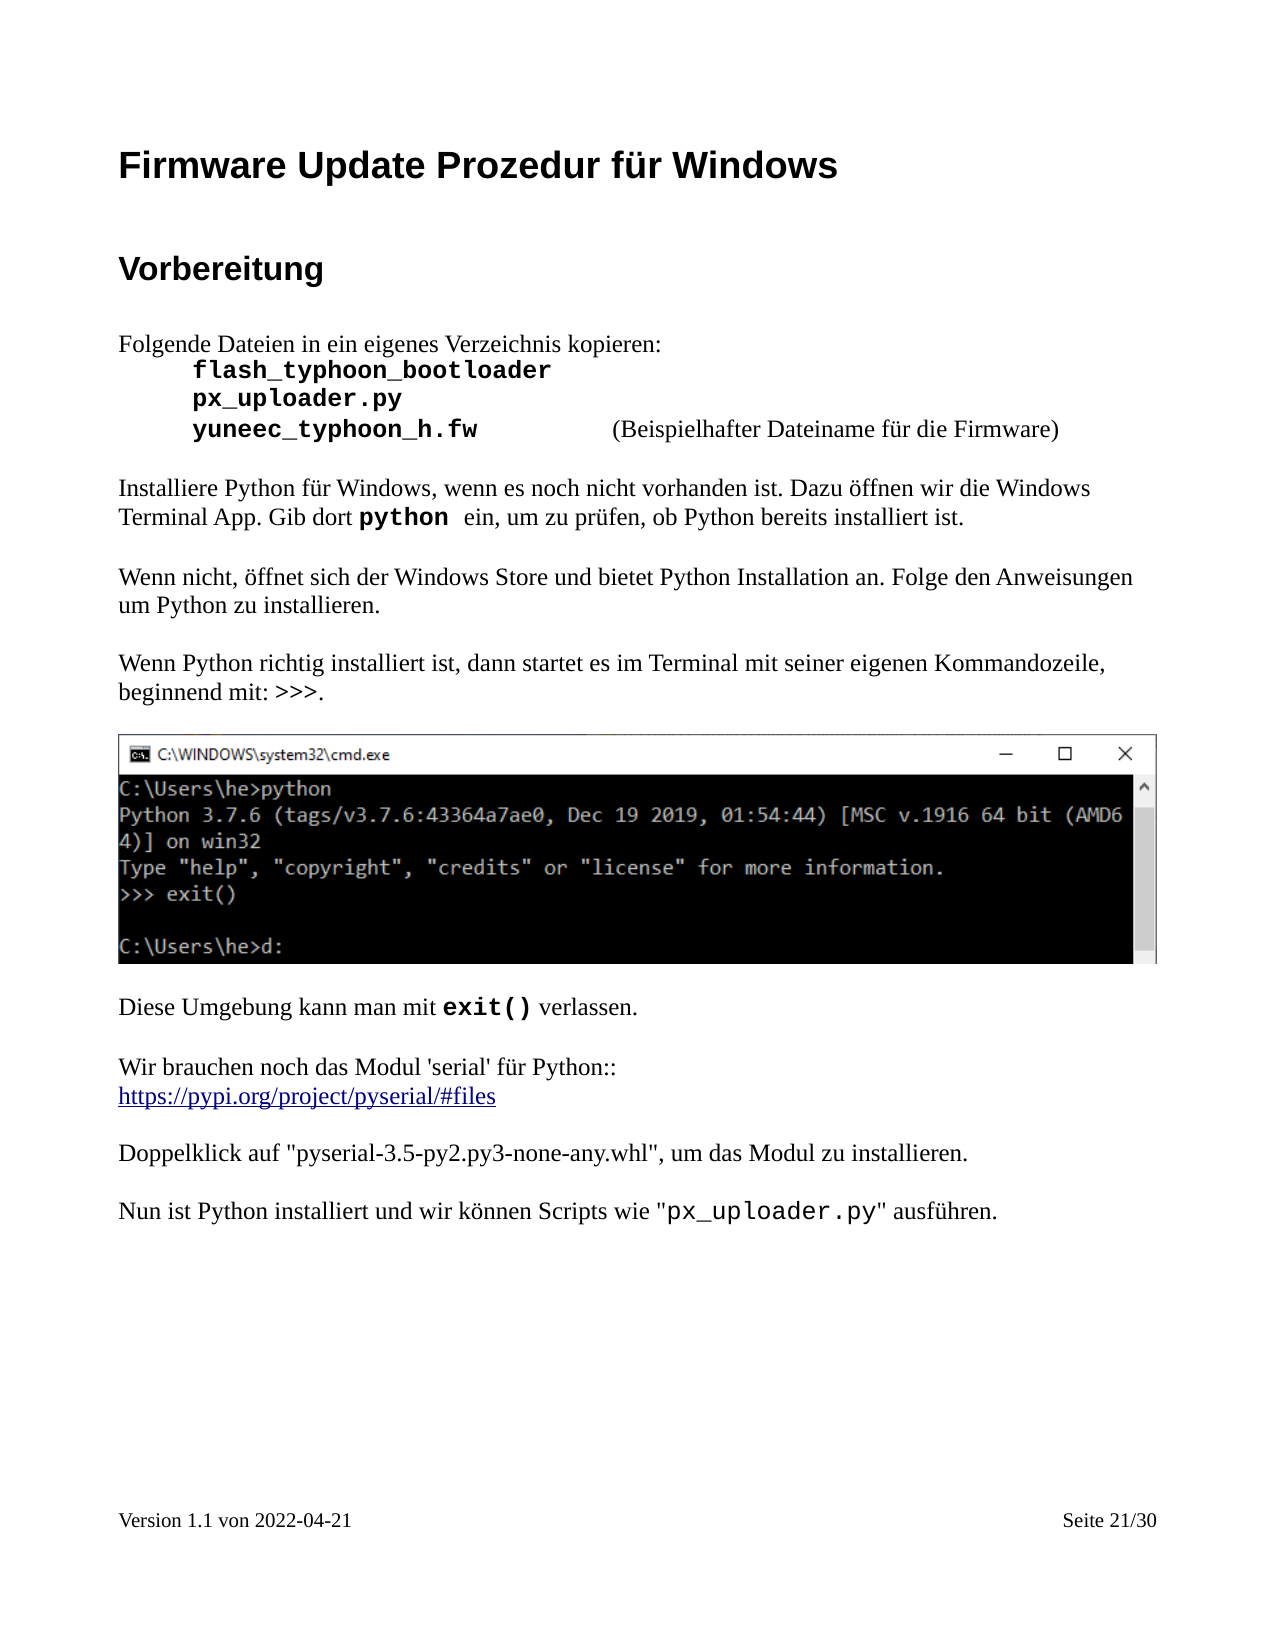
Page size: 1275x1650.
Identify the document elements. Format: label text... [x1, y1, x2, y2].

text yuneec_typhoon_h.fw (Beispielhafter Dateiname für die Firmware) [118, 414, 1157, 445]
picture [118, 734, 1157, 964]
text Doppelklick auf "pyserial-3.5-py2.py3-none-any.whl", um das Modul zu installieren. [118, 1138, 1157, 1167]
text Folgende Dateien in ein eigenes Verzeichnis kopieren: [118, 329, 1157, 357]
subtitle Vorbereitung [118, 249, 1157, 287]
text flash_typhoon_bootloader [118, 357, 1157, 386]
text Wenn nicht, öffnet sich der Windows Store und bietet Python Installation an. Folge den Anweisungen um Python zu installieren. [118, 562, 1157, 619]
text https://pypi.org/project/pyserial/#files [118, 1081, 1157, 1109]
text px_uploader.py [118, 386, 1157, 414]
text Diese Umgebung kann man mit exit() verlassen. [118, 992, 1157, 1023]
text Nun ist Python installiert und wir können Scripts wie "px_uploader.py" ausführen. [118, 1196, 1157, 1227]
text Wir brauchen noch das Modul 'serial' für Python:: [118, 1052, 1157, 1081]
text Installiere Python für Windows, wenn es noch nicht vorhanden ist. Dazu öffnen wir die Windows Terminal App. Gib dort python ein, um zu prüfen, ob Python bereits installiert ist. [118, 473, 1157, 533]
subtitle Firmware Update Prozedur für Windows [118, 143, 1157, 187]
text Wenn Python richtig installiert ist, dann startet es im Terminal mit seiner eigenen Kommandozeile, beginnend mit: >>>. [118, 648, 1157, 705]
